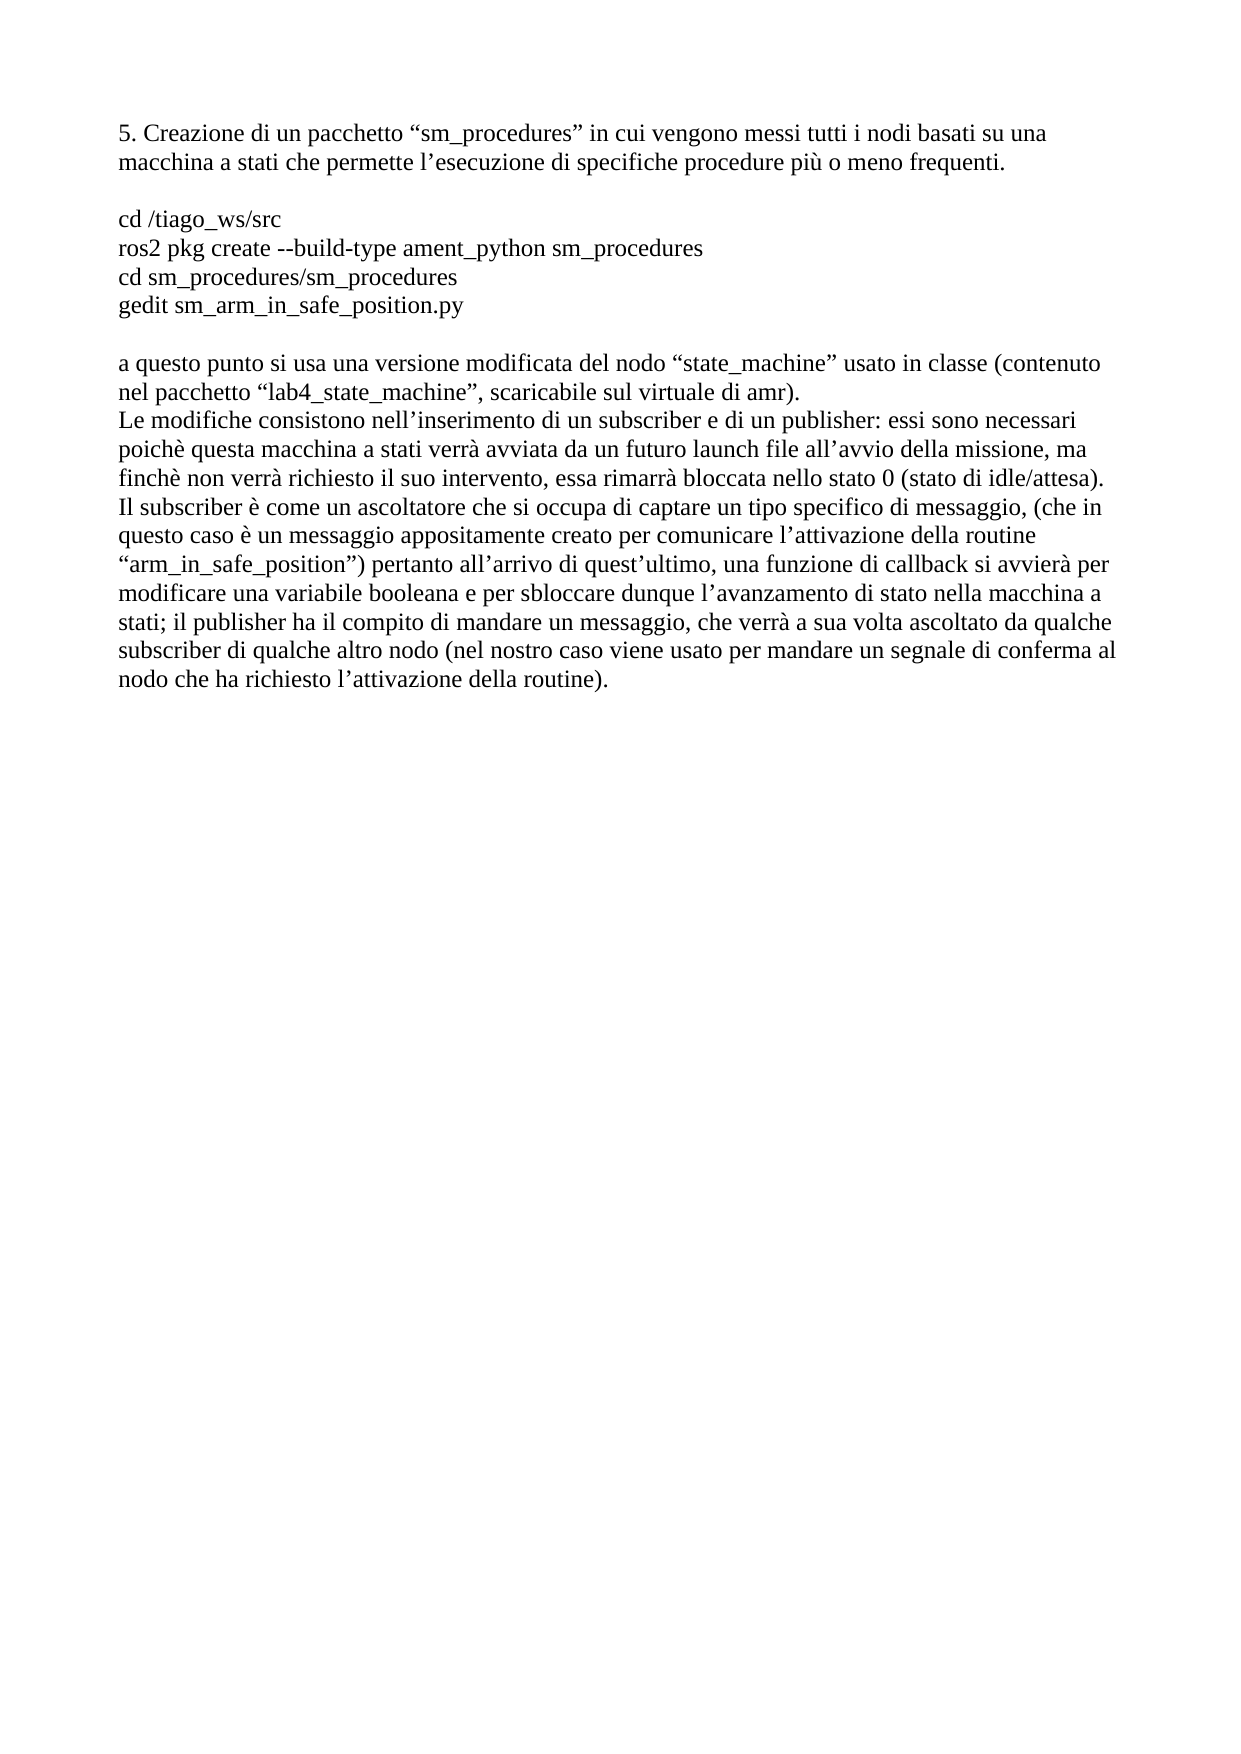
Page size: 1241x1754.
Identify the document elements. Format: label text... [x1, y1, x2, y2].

text a questo punto si usa una versione modificata del nodo “state_machine” usato in classe (contenuto nel pacchetto “lab4_state_machine”, scaricabile sul virtuale di amr). [118, 348, 1122, 406]
text 5. Creazione di un pacchetto “sm_procedures” in cui vengono messi tutti i nodi basati su una macchina a stati che permette l’esecuzione di specifiche procedure più o meno frequenti. [118, 118, 1122, 176]
text cd sm_procedures/sm_procedures [118, 262, 1122, 291]
text Le modifiche consistono nell’inserimento di un subscriber e di un publisher: essi sono necessari poichè questa macchina a stati verrà avviata da un futuro launch file all’avvio della missione, ma finchè non verrà richiesto il suo intervento, essa rimarrà bloccata nello stato 0 (stato di idle/attesa). [118, 406, 1122, 492]
text ros2 pkg create --build-type ament_python sm_procedures [118, 233, 1122, 262]
text cd /tiago_ws/src [118, 204, 1122, 233]
text gedit sm_arm_in_safe_position.py [118, 291, 1122, 319]
text Il subscriber è come un ascoltatore che si occupa di captare un tipo specifico di messaggio, (che in questo caso è un messaggio appositamente creato per comunicare l’attivazione della routine “arm_in_safe_position”) pertanto all’arrivo di quest’ultimo, una funzione di callback si avvierà per modificare una variabile booleana e per sbloccare dunque l’avanzamento di stato nella macchina a stati; il publisher ha il compito di mandare un messaggio, che verrà a sua volta ascoltato da qualche subscriber di qualche altro nodo (nel nostro caso viene usato per mandare un segnale di conferma al nodo che ha richiesto l’attivazione della routine). [118, 492, 1122, 693]
